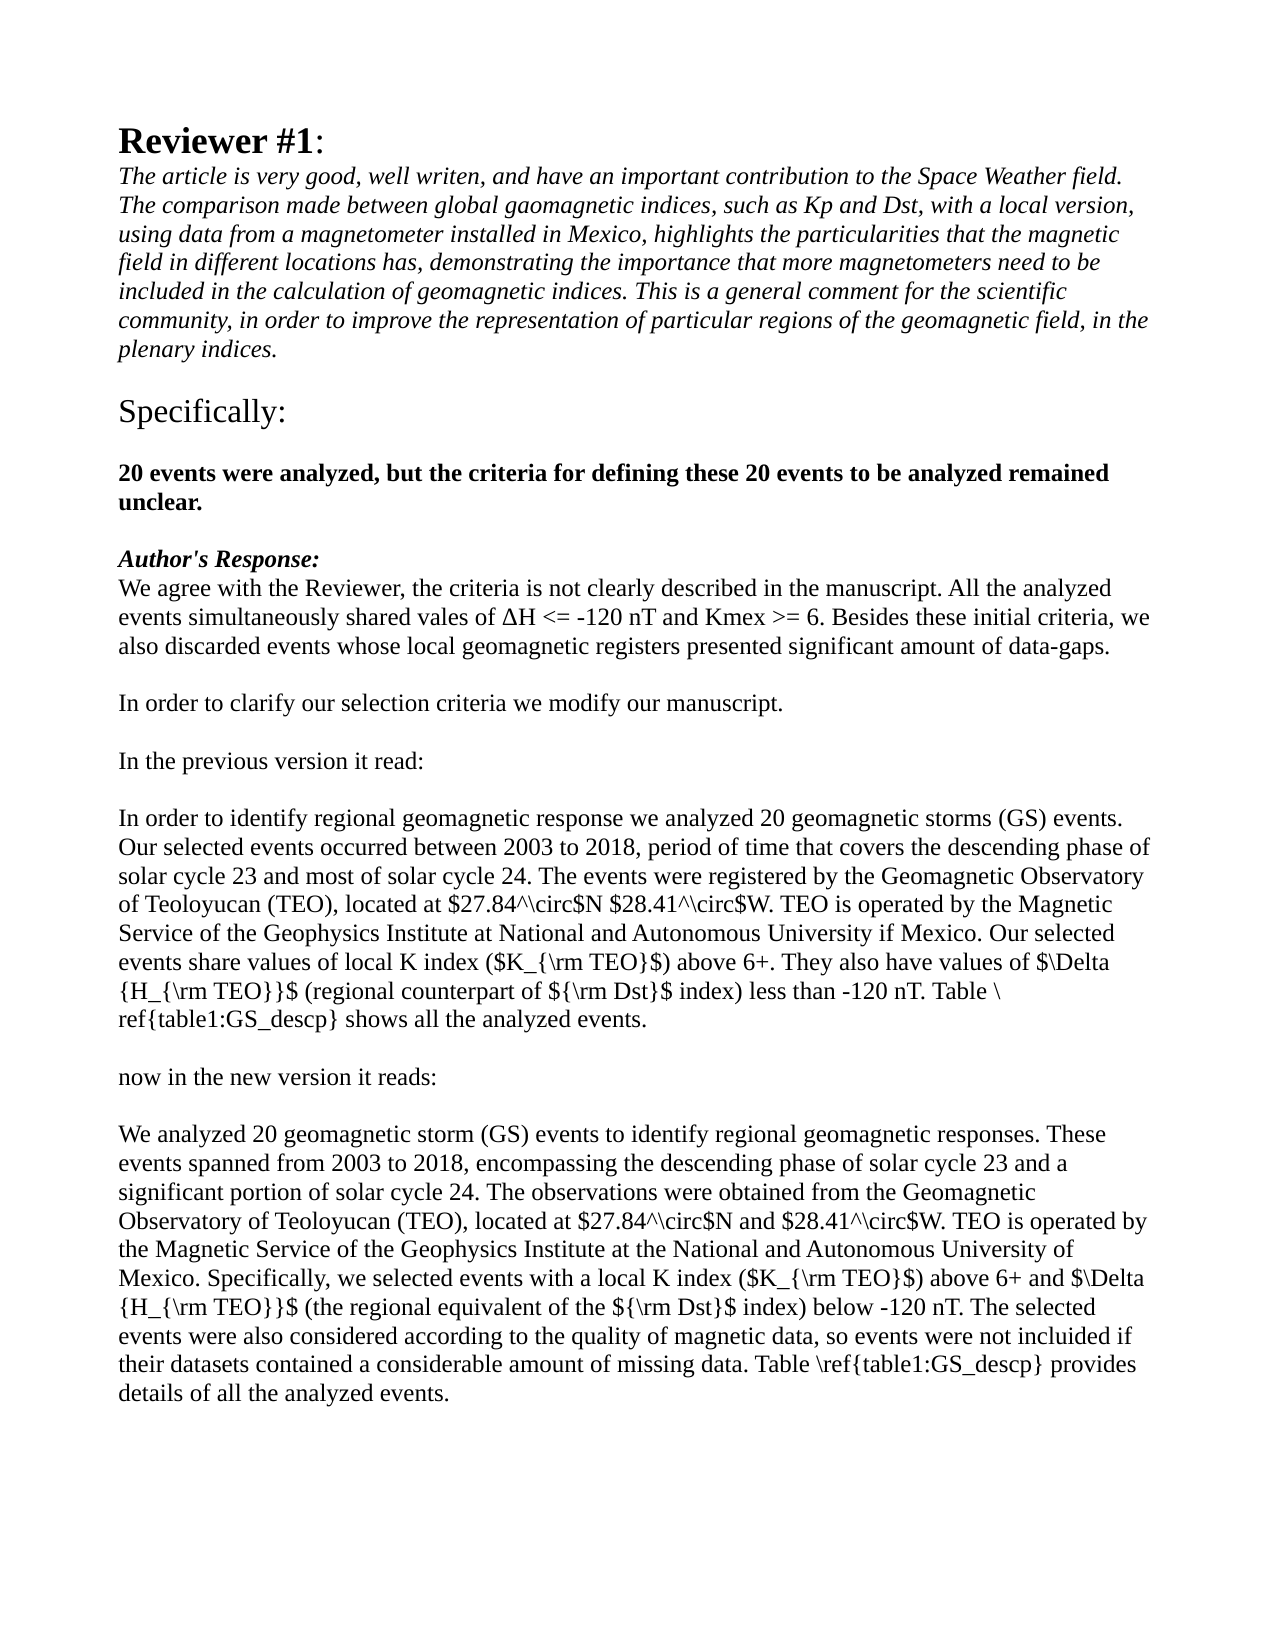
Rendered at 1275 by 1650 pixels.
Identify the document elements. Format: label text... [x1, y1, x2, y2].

text In order to clarify our selection criteria we modify our manuscript. [118, 688, 1157, 717]
text The article is very good, well writen, and have an important contribution to the Space Weather field. The comparison made between global gaomagnetic indices, such as Kp and Dst, with a local version, using data from a magnetometer installed in Mexico, highlights the particularities that the magnetic field in different locations has, demonstrating the importance that more magnetometers need to be included in the calculation of geomagnetic indices. This is a general comment for the scientific community, in order to improve the representation of particular regions of the geomagnetic field, in the plenary indices. Specifically: 20 events were analyzed, but the criteria for defining these 20 events to be analyzed remained unclear. [118, 161, 1157, 516]
text In order to identify regional geomagnetic response we analyzed 20 geomagnetic storms (GS) events. Our selected events occurred between 2003 to 2018, period of time that covers the descending phase of solar cycle 23 and most of solar cycle 24. The events were registered by the Geomagnetic Observatory of Teoloyucan (TEO), located at $27.84^\circ$N $28.41^\circ$W. TEO is operated by the Magnetic Service of the Geophysics Institute at National and Autonomous University if Mexico. Our selected events share values of local K index ($K_{\rm TEO}$) above 6+. They also have values of $\Delta {H_{\rm TEO}}$ (regional counterpart of ${\rm Dst}$ index) less than -120 nT. Table \ref{table1:GS_descp} shows all the analyzed events. [118, 803, 1157, 1033]
text now in the new version it reads: [118, 1062, 1157, 1091]
text In the previous version it read: [118, 746, 1157, 774]
text We analyzed 20 geomagnetic storm (GS) events to identify regional geomagnetic responses. These events spanned from 2003 to 2018, encompassing the descending phase of solar cycle 23 and a significant portion of solar cycle 24. The observations were obtained from the Geomagnetic Observatory of Teoloyucan (TEO), located at $27.84^\circ$N and $28.41^\circ$W. TEO is operated by the Magnetic Service of the Geophysics Institute at the National and Autonomous University of Mexico. Specifically, we selected events with a local K index ($K_{\rm TEO}$) above 6+ and $\Delta {H_{\rm TEO}}$ (the regional equivalent of the ${\rm Dst}$ index) below -120 nT. The selected events were also considered according to the quality of magnetic data, so events were not incluided if their datasets contained a considerable amount of missing data. Table \ref{table1:GS_descp} provides details of all the analyzed events. [118, 1119, 1157, 1407]
text Author's Response: [118, 544, 1157, 573]
text Reviewer #1: [118, 118, 1157, 161]
text We agree with the Reviewer, the criteria is not clearly described in the manuscript. All the analyzed events simultaneously shared vales of ΔH <= -120 nT and Kmex >= 6. Besides these initial criteria, we also discarded events whose local geomagnetic registers presented significant amount of data-gaps. [118, 573, 1157, 659]
